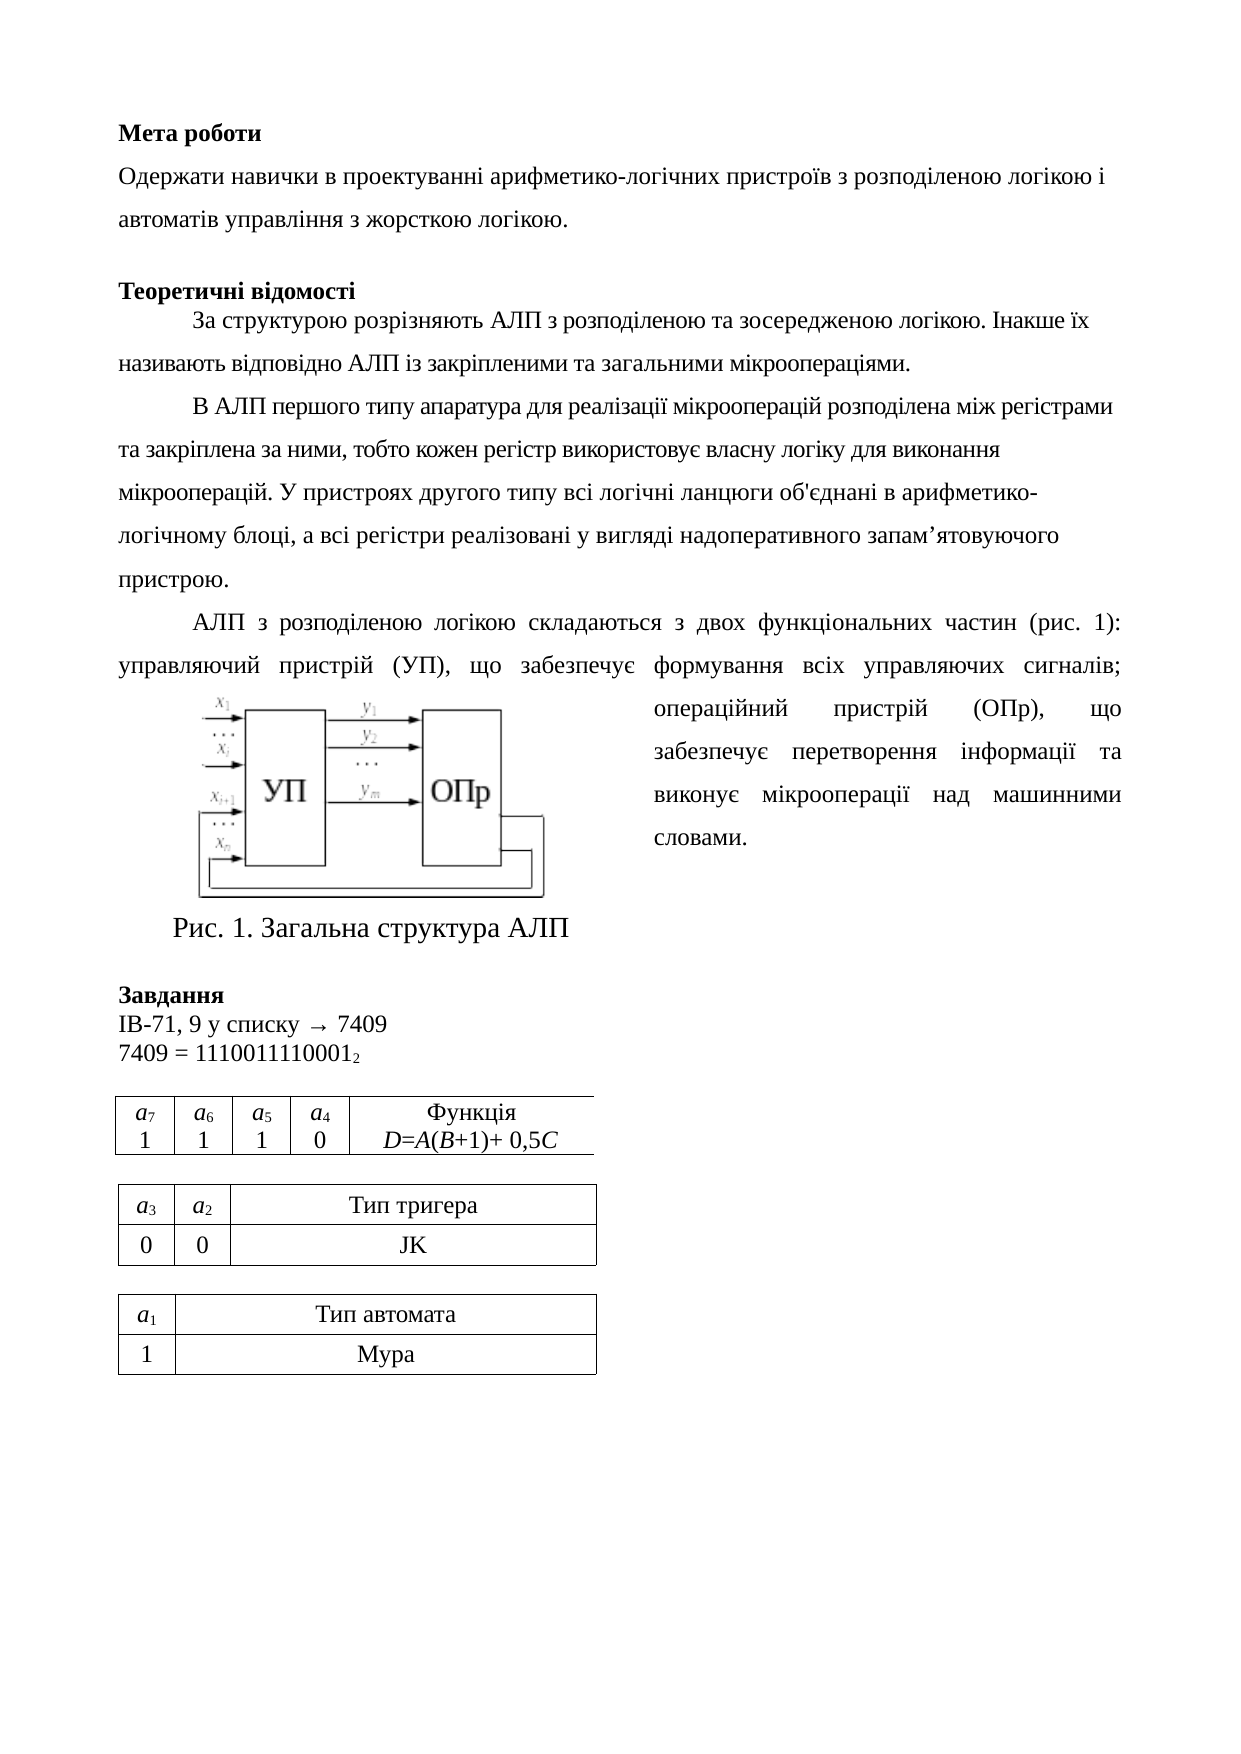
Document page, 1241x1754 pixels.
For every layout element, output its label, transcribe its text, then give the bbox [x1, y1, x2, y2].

table_header Тип тригера [231, 1185, 596, 1224]
table_header a6 [175, 1097, 232, 1125]
text ІВ-71, 9 у списку → 7409 [118, 1009, 1122, 1038]
text За структурою розрізняють АЛП з розподіленою та зосередженою логікою. Інакше їх називають відповідно АЛП із закріпленими та загальними мікроопераціями. [118, 305, 1122, 377]
subtitle Одержати навички в проектуванні арифметико-логічних пристроїв з розподіленою логікою і автоматів управління з жорсткою логікою. [118, 161, 1122, 233]
table_cell 1 [116, 1125, 174, 1154]
table_cell Мура [176, 1335, 596, 1374]
table_cell 0 [175, 1225, 230, 1264]
table_header Тип автомата [176, 1295, 596, 1334]
table_cell 0 [291, 1125, 349, 1154]
table_cell JK [231, 1225, 596, 1264]
text Завдання [118, 981, 1122, 1009]
table_cell 1 [119, 1335, 175, 1374]
table_header a2 [175, 1185, 230, 1224]
subtitle Мета роботи [118, 118, 1122, 147]
table_cell Рис. 1. Загальна структура АЛП [107, 910, 635, 956]
table_cell 0 [119, 1225, 174, 1264]
table_cell D=A(B+1)+ 0,5C [350, 1125, 594, 1154]
table_header a3 [119, 1185, 174, 1224]
table_cell 1 [175, 1125, 232, 1154]
table_header a7 [116, 1097, 174, 1125]
text АЛП з розподіленою логікою складаються з двох функціональних частин (рис. 1): управляючий пристрій (УП), що забезпечує формування всіх управляючих сигналів; операційний пристрій (ОПр), що забезпечує перетворення інформації та виконує мікрооперації над машинними словами. [118, 607, 1122, 851]
text 7409 = 11100111100012 [118, 1038, 1122, 1067]
text Теоретичні відомості [118, 276, 1122, 305]
table_header Функція [350, 1097, 594, 1125]
table_header a5 [233, 1097, 290, 1125]
text В АЛП першого типу апаратура для реалізації мікрооперацій розподілена між регістрами та закріплена за ними, тобто кожен регістр використовує власну логіку для виконання мікрооперацій. У пристроях другого типу всі логічні ланцюги об'єднані в арифметико-логічному блоці, а всі регістри реалізовані у вигляді надоперативного запам’ятовуючого пристрою. [118, 391, 1122, 592]
table_header a4 [291, 1097, 349, 1125]
table_cell 1 [233, 1125, 290, 1154]
table_header a1 [119, 1295, 175, 1334]
table_header [107, 690, 635, 910]
